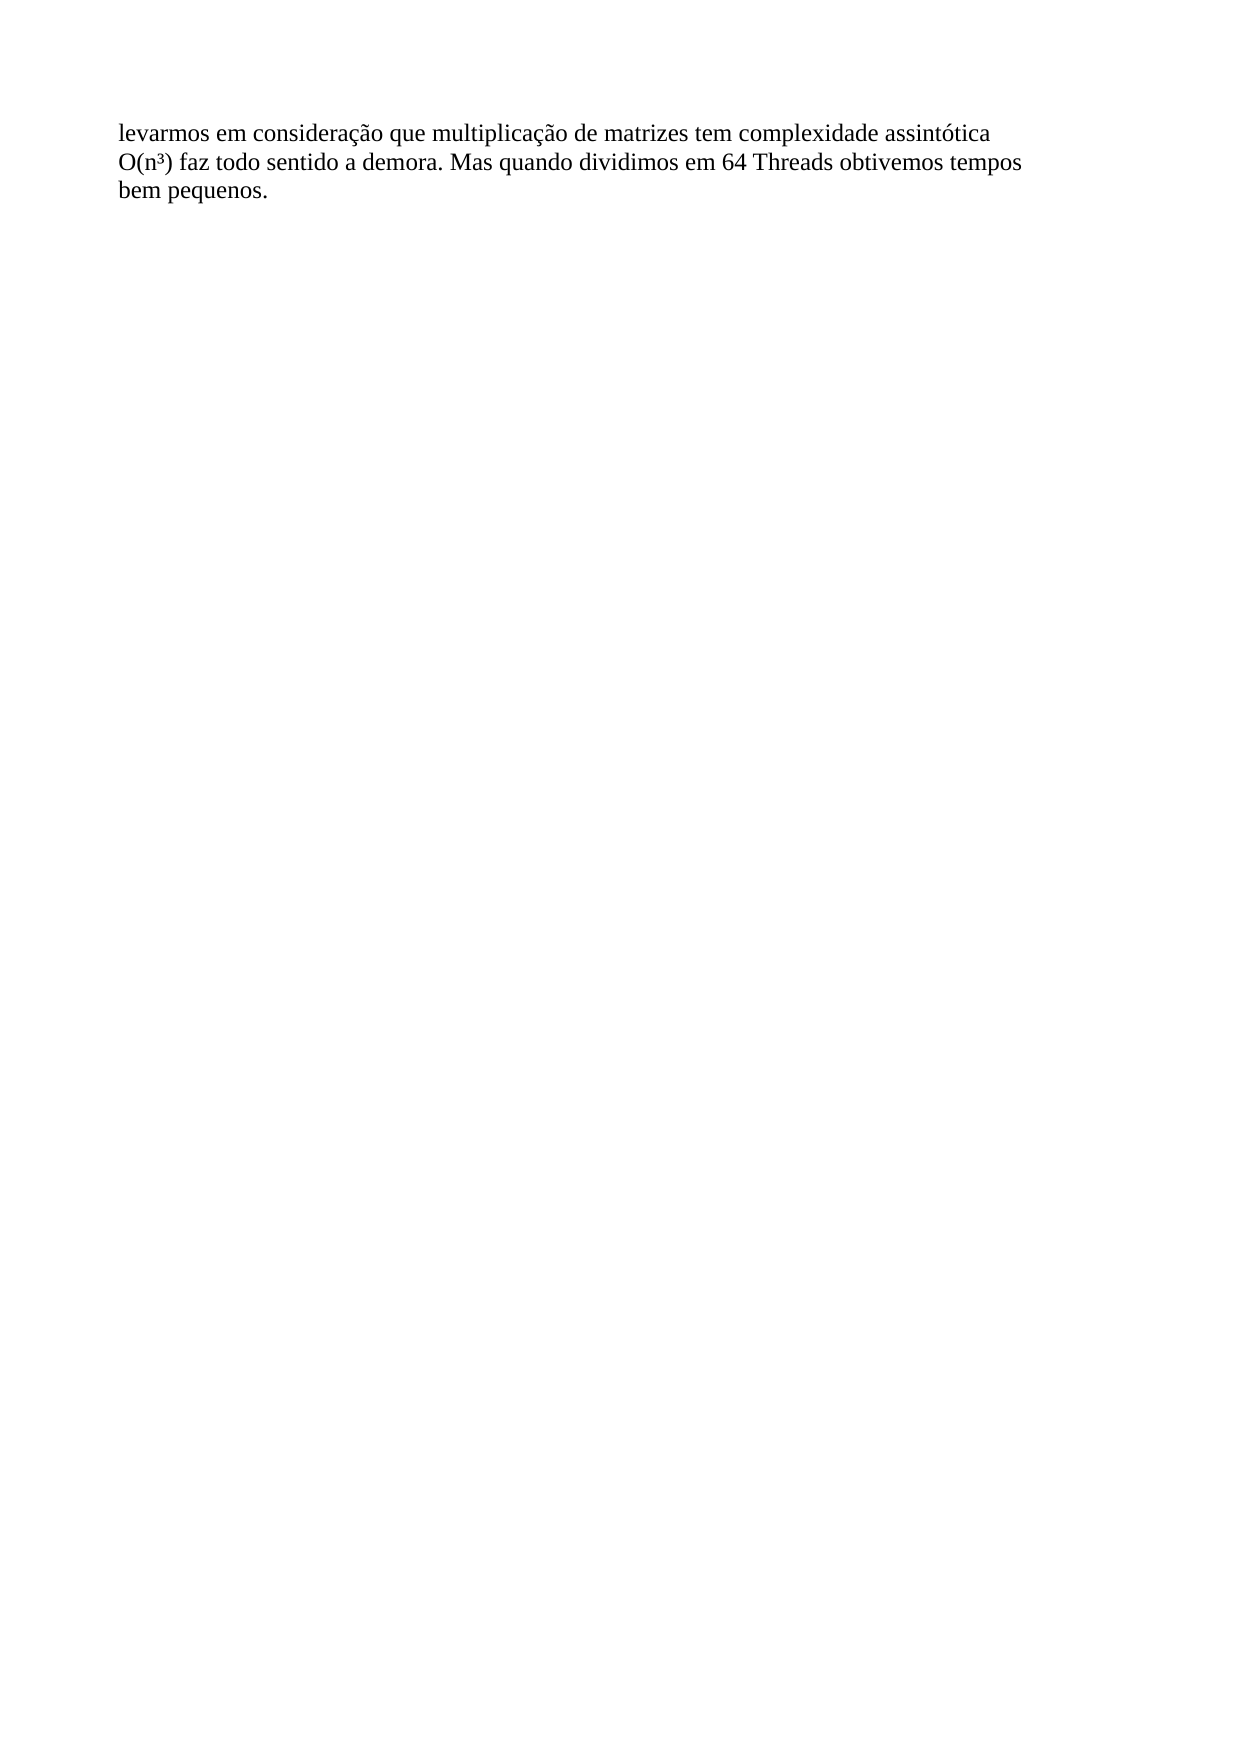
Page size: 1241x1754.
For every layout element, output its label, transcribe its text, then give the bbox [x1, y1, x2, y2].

text levarmos em consideração que multiplicação de matrizes tem complexidade assintótica O(n³) faz todo sentido a demora. Mas quando dividimos em 64 Threads obtivemos tempos bem pequenos. [118, 118, 1040, 204]
